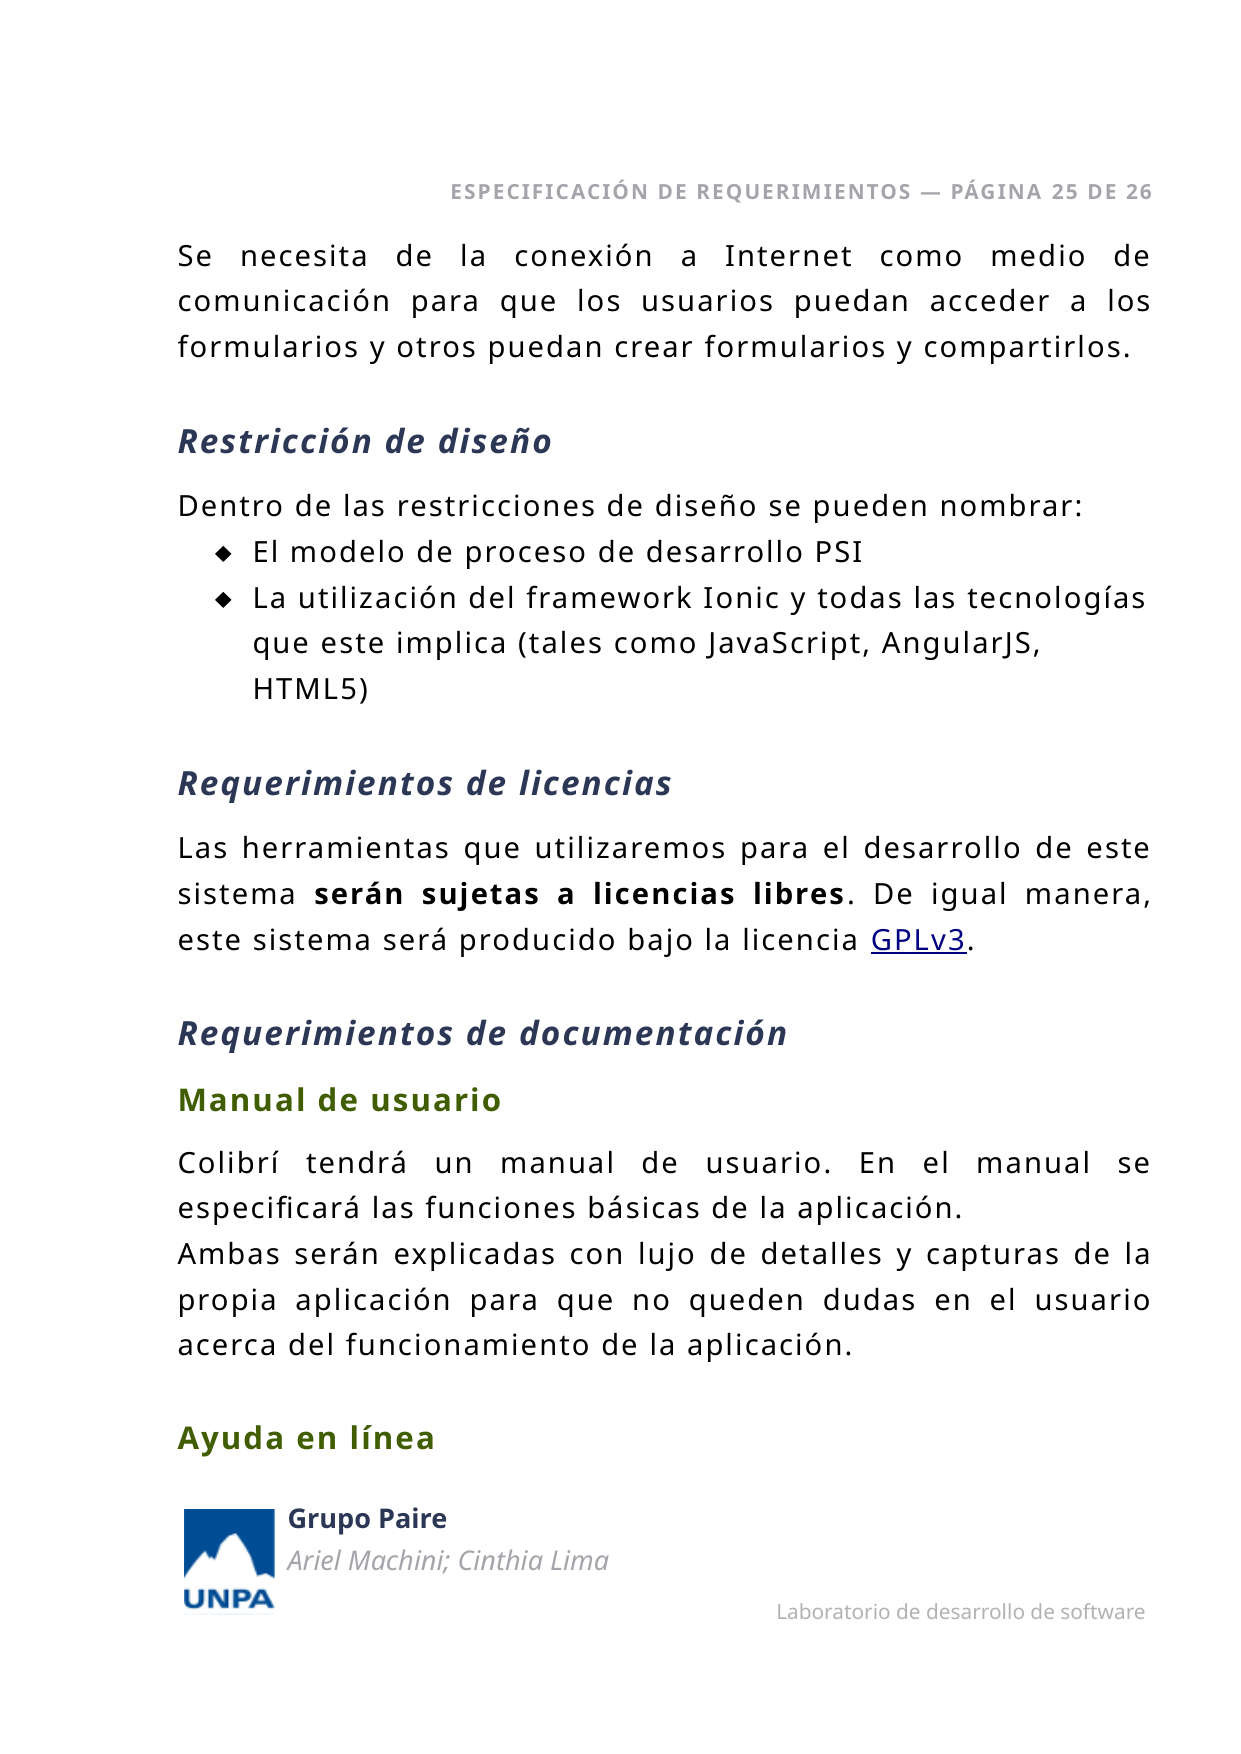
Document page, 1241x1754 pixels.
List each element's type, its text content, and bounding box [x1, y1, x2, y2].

text Requerimientos de documentación [177, 1010, 1152, 1056]
text Restricción de diseño [177, 418, 1152, 463]
text Se necesita de la conexión a Internet como medio de comunicación para que los usuarios puedan acceder a los formularios y otros puedan crear formularios y compartirlos. [177, 235, 1152, 366]
picture [184, 1509, 275, 1615]
text Las herramientas que utilizaremos para el desarrollo de este sistema serán sujetas a licencias libres. De igual manera, este sistema será producido bajo la licencia GPLv3. [177, 828, 1152, 958]
text Manual de usuario [177, 1078, 1152, 1121]
text Dentro de las restricciones de diseño se pueden nombrar: [177, 486, 1152, 525]
text Ayuda en línea [177, 1416, 1152, 1458]
text Colibrí tendrá un manual de usuario. En el manual se especificará las funciones básicas de la aplicación. [177, 1142, 1152, 1227]
text Requerimientos de licencias [177, 759, 1152, 805]
text Ambas serán explicadas con lujo de detalles y capturas de la propia aplicación para que no queden dudas en el usuario acerca del funcionamiento de la aplicación. [177, 1233, 1152, 1364]
list La utilización del framework Ionic y todas las tecnologías que este implica (tales como JavaScript, AngularJS, HTML5) [215, 577, 1152, 708]
list El modelo de proceso de desarrollo PSI [215, 531, 1152, 571]
